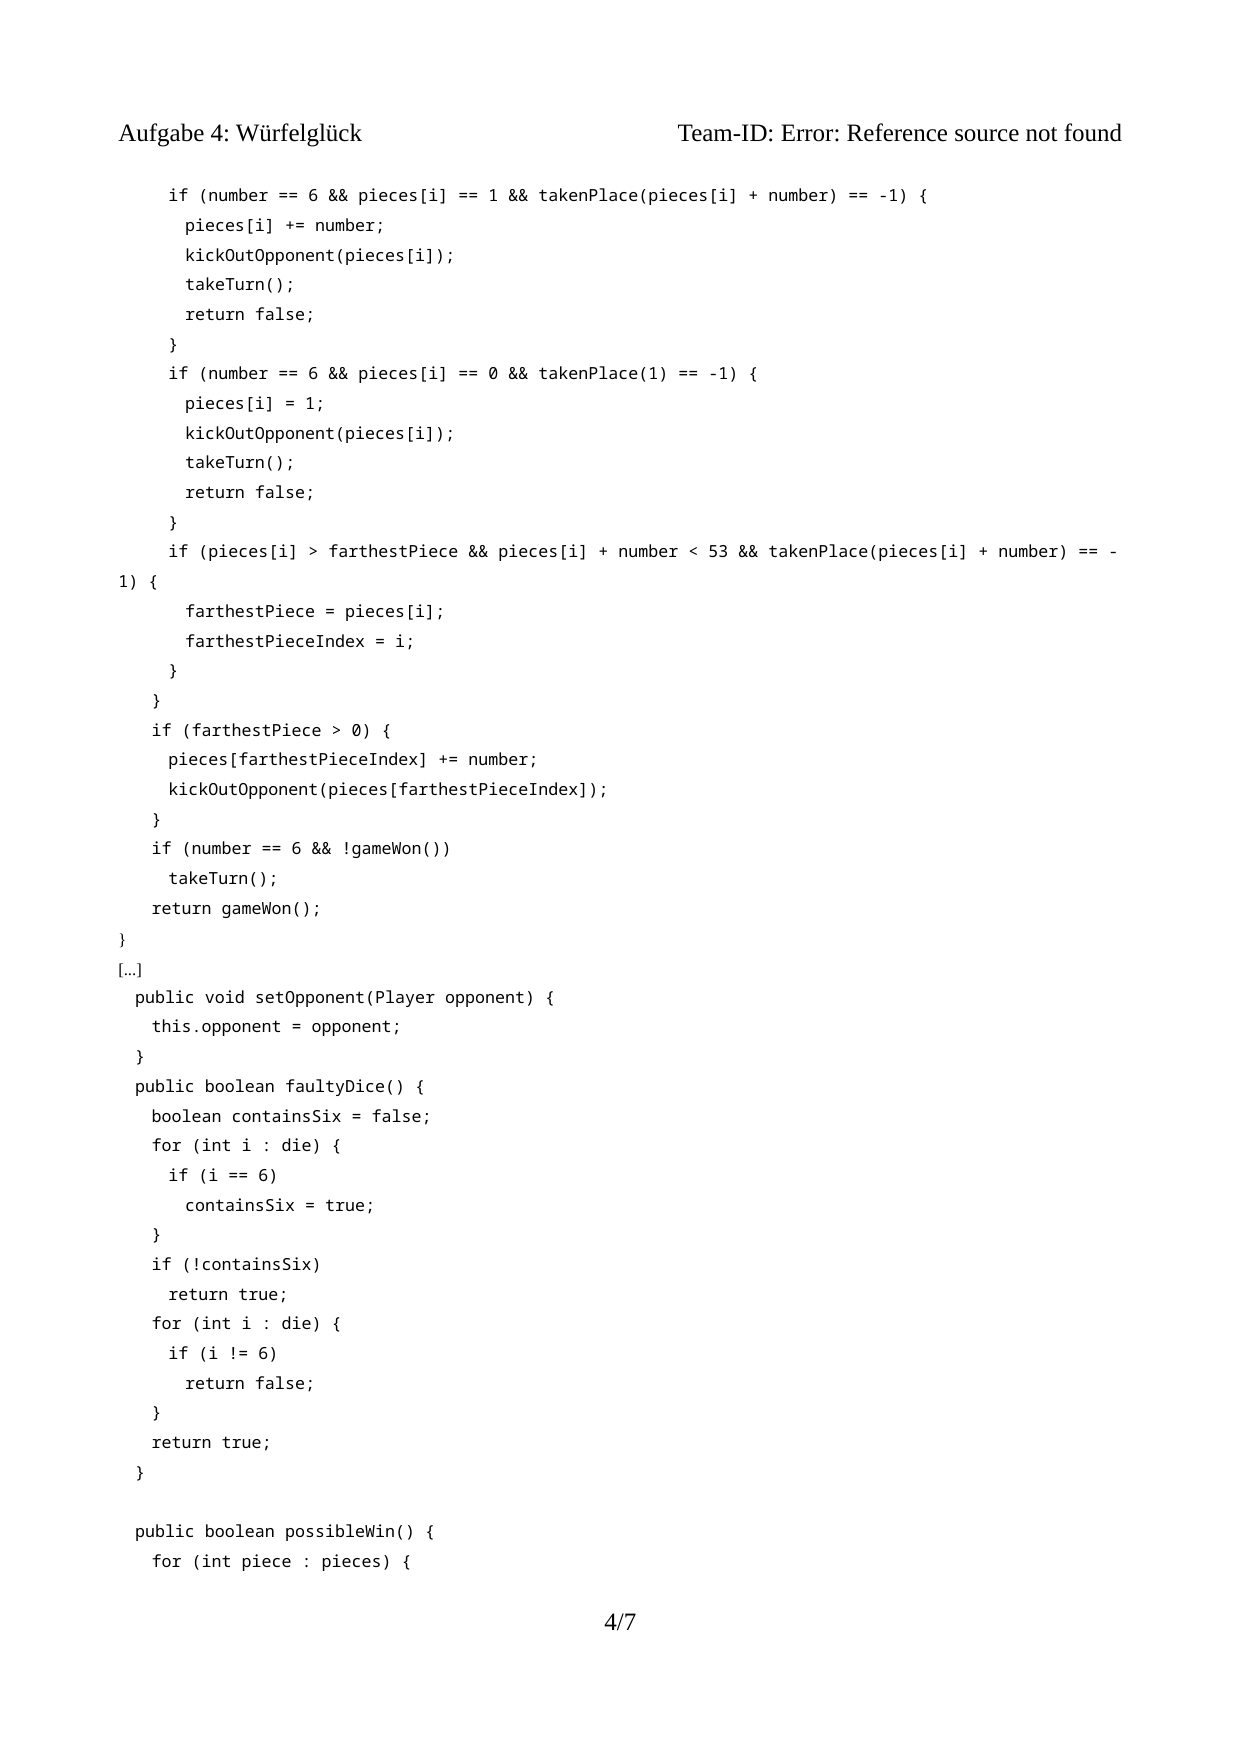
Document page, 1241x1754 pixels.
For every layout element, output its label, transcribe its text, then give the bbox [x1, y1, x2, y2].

text pieces[i] += number; [118, 207, 1122, 236]
text public void setOpponent(Player opponent) { [118, 978, 1122, 1008]
text takeTurn(); [118, 860, 1122, 889]
text pieces[i] = 1; [118, 385, 1122, 414]
text if (pieces[i] > farthestPiece && pieces[i] + number < 53 && takenPlace(pieces[i] + number) == -1) { [118, 533, 1122, 592]
text boolean containsSix = false; [118, 1097, 1122, 1127]
text } [118, 1453, 1122, 1483]
text takeTurn(); [118, 444, 1122, 474]
text if (!containsSix) [118, 1246, 1122, 1275]
text kickOutOpponent(pieces[i]); [118, 236, 1122, 266]
text if (i == 6) [118, 1157, 1122, 1186]
text } [118, 1216, 1122, 1246]
text if (number == 6 && pieces[i] == 1 && takenPlace(pieces[i] + number) == -1) { [118, 177, 1122, 207]
text if (number == 6 && !gameWon()) [118, 830, 1122, 860]
text return true; [118, 1424, 1122, 1453]
text for (int i : die) { [118, 1305, 1122, 1335]
text for (int i : die) { [118, 1127, 1122, 1157]
text this.opponent = opponent; [118, 1008, 1122, 1038]
text public boolean faultyDice() { [118, 1067, 1122, 1097]
text return false; [118, 1364, 1122, 1394]
text if (number == 6 && pieces[i] == 0 && takenPlace(1) == -1) { [118, 355, 1122, 385]
text } [118, 682, 1122, 711]
text public boolean possibleWin() { [118, 1513, 1122, 1542]
text if (farthestPiece > 0) { [118, 711, 1122, 741]
text farthestPieceIndex = i; [118, 622, 1122, 652]
text containsSix = true; [118, 1186, 1122, 1216]
text return gameWon(); [118, 889, 1122, 919]
text kickOutOpponent(pieces[farthestPieceIndex]); [118, 771, 1122, 800]
text kickOutOpponent(pieces[i]); [118, 414, 1122, 444]
text } [118, 919, 1122, 949]
text } [118, 1394, 1122, 1424]
text return true; [118, 1275, 1122, 1305]
text } [118, 1038, 1122, 1067]
text [...] [118, 949, 1122, 978]
text } [118, 652, 1122, 682]
text for (int piece : pieces) { [118, 1542, 1122, 1572]
text return false; [118, 474, 1122, 503]
text } [118, 325, 1122, 355]
text return false; [118, 296, 1122, 325]
text farthestPiece = pieces[i]; [118, 592, 1122, 622]
text if (i != 6) [118, 1335, 1122, 1364]
text } [118, 503, 1122, 533]
text takeTurn(); [118, 266, 1122, 296]
text pieces[farthestPieceIndex] += number; [118, 741, 1122, 771]
text } [118, 800, 1122, 830]
